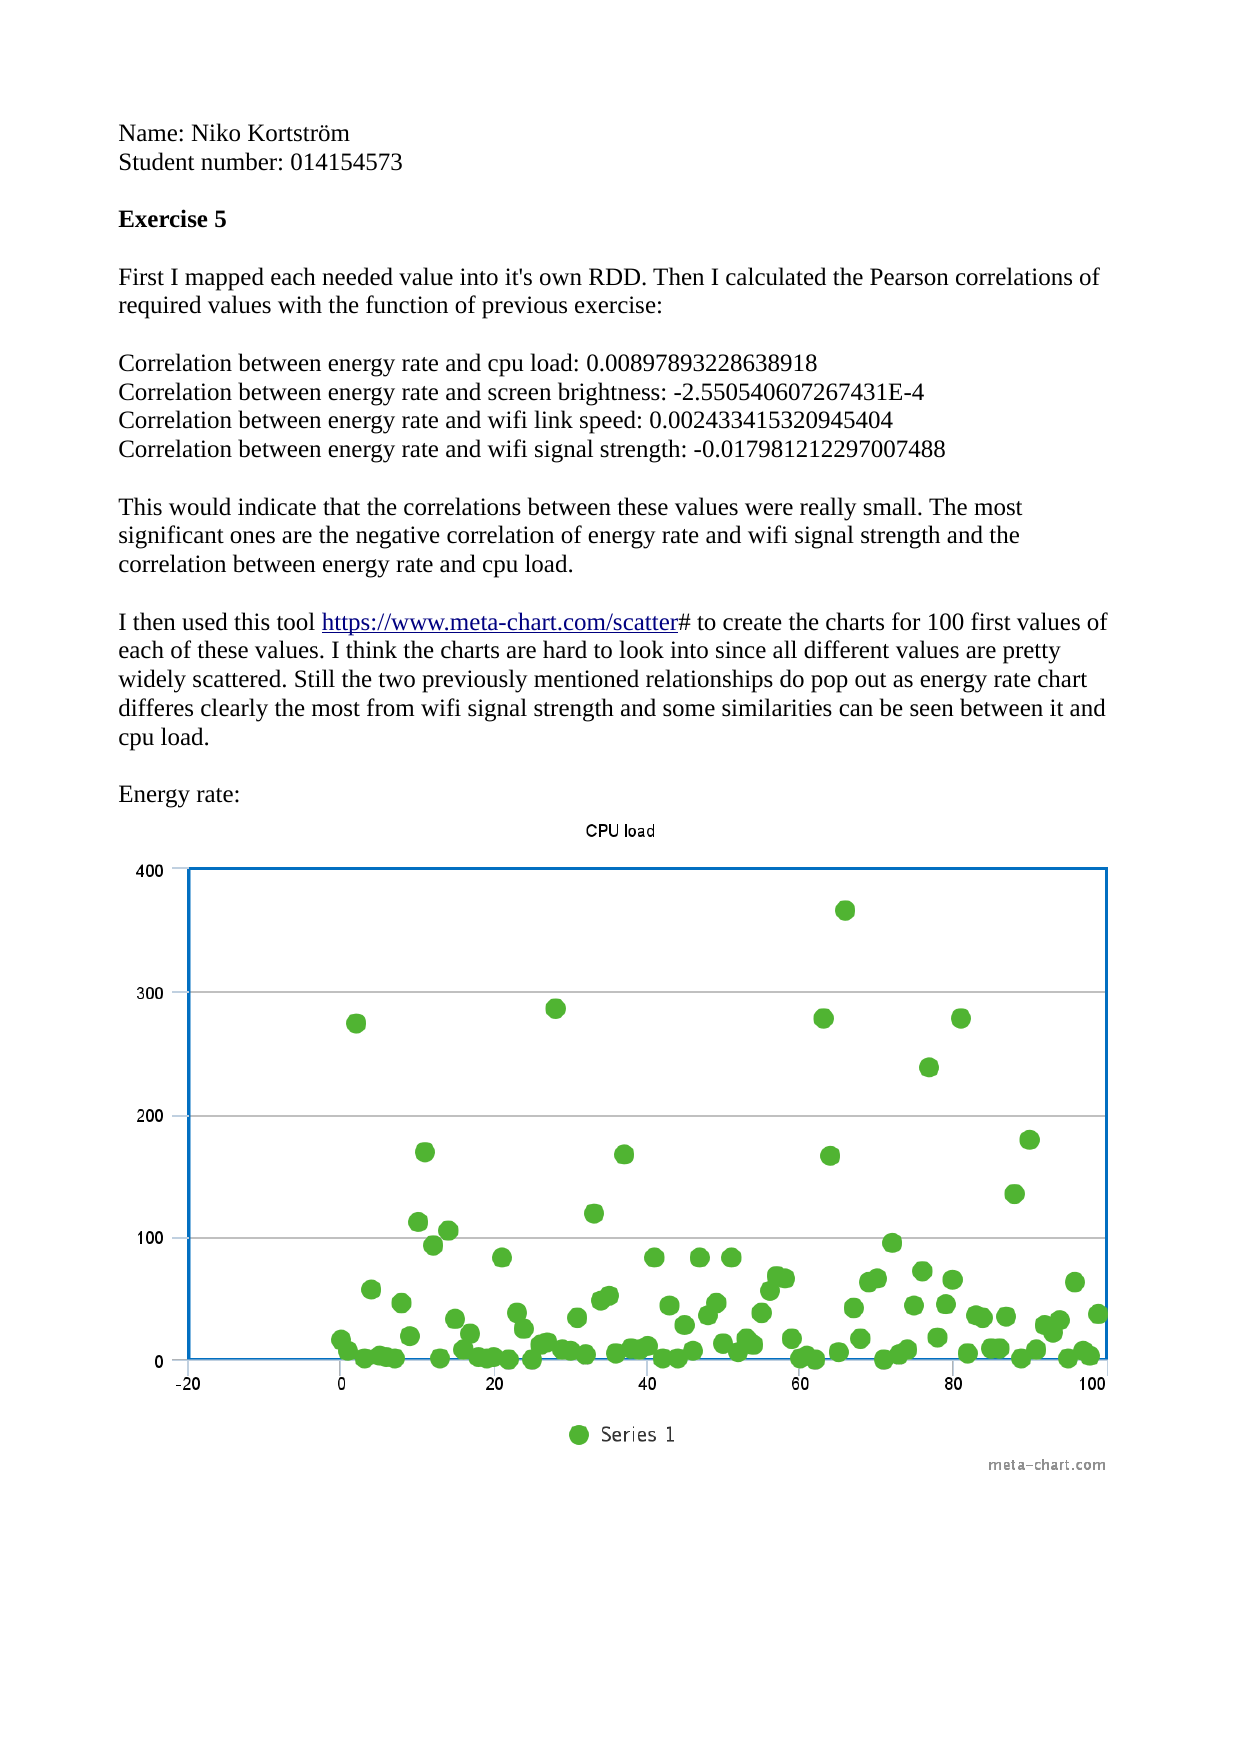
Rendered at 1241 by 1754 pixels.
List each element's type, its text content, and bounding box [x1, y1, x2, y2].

text Correlation between energy rate and cpu load: 0.00897893228638918 [118, 348, 1122, 377]
text Name: Niko Kortström [118, 118, 1122, 147]
text Student number: 014154573 [118, 147, 1122, 176]
text I then used this tool https://www.meta-chart.com/scatter# to create the charts for 100 first values of each of these values. I think the charts are hard to look into since all different values are pretty widely scattered. Still the two previously mentioned relationships do pop out as energy rate chart differes clearly the most from wifi signal strength and some similarities can be seen between it and cpu load. [118, 607, 1122, 751]
text Exercise 5 [118, 204, 1122, 233]
text Correlation between energy rate and screen brightness: -2.550540607267431E-4 [118, 377, 1122, 406]
text This would indicate that the correlations between these values were really small. The most significant ones are the negative correlation of energy rate and wifi signal strength and the correlation between energy rate and cpu load. [118, 492, 1122, 578]
text Energy rate: [118, 779, 1122, 808]
text Correlation between energy rate and wifi signal strength: -0.017981212297007488 [118, 434, 1122, 463]
text First I mapped each needed value into it's own RDD. Then I calculated the Pearson correlations of required values with the function of previous exercise: [118, 262, 1122, 319]
picture [118, 808, 1123, 1478]
text Correlation between energy rate and wifi link speed: 0.002433415320945404 [118, 406, 1122, 434]
